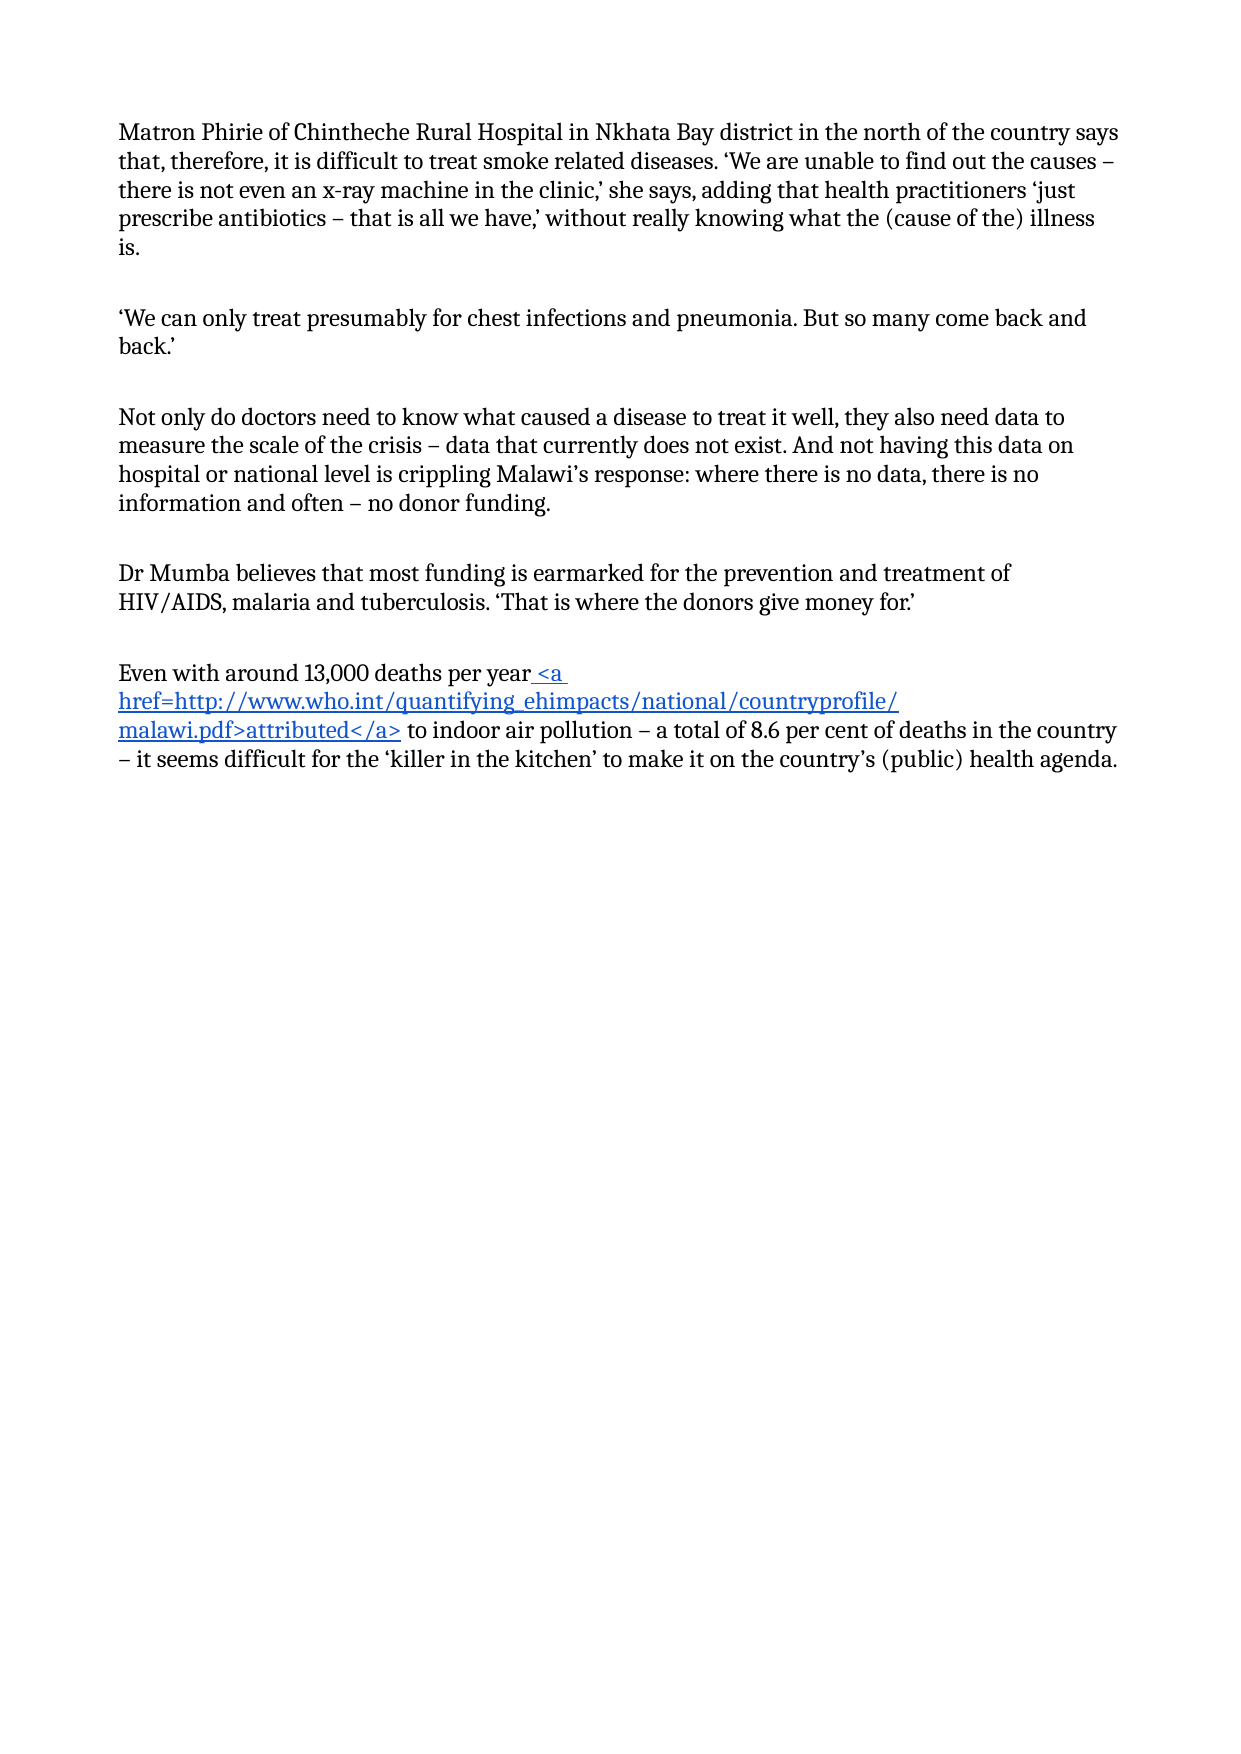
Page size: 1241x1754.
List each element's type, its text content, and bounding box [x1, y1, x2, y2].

text Matron Phirie of Chintheche Rural Hospital in Nkhata Bay district in the north of the country says that, therefore, it is difficult to treat smoke related diseases. ‘We are unable to find out the causes – there is not even an x-ray machine in the clinic,’ she says, adding that health practitioners ‘just prescribe antibiotics – that is all we have,’ without really knowing what the (cause of the) illness is. [118, 118, 1122, 262]
text ‘We can only treat presumably for chest infections and pneumonia. But so many come back and back.’ [118, 303, 1122, 361]
text Not only do doctors need to know what caused a disease to treat it well, they also need data to measure the scale of the crisis – data that currently does not exist. And not having this data on hospital or national level is crippling Malawi’s response: where there is no data, there is no information and often – no donor funding. [118, 403, 1122, 518]
text Even with around 13,000 deaths per year <a href=http://www.who.int/quantifying_ehimpacts/national/countryprofile/malawi.pdf>attributed</a> to indoor air pollution – a total of 8.6 per cent of deaths in the country – it seems difficult for the ‘killer in the kitchen’ to make it on the country’s (public) health agenda. [118, 658, 1122, 773]
text Dr Mumba believes that most funding is earmarked for the prevention and treatment of HIV/AIDS, malaria and tuberculosis. ‘That is where the donors give money for.’ [118, 559, 1122, 617]
